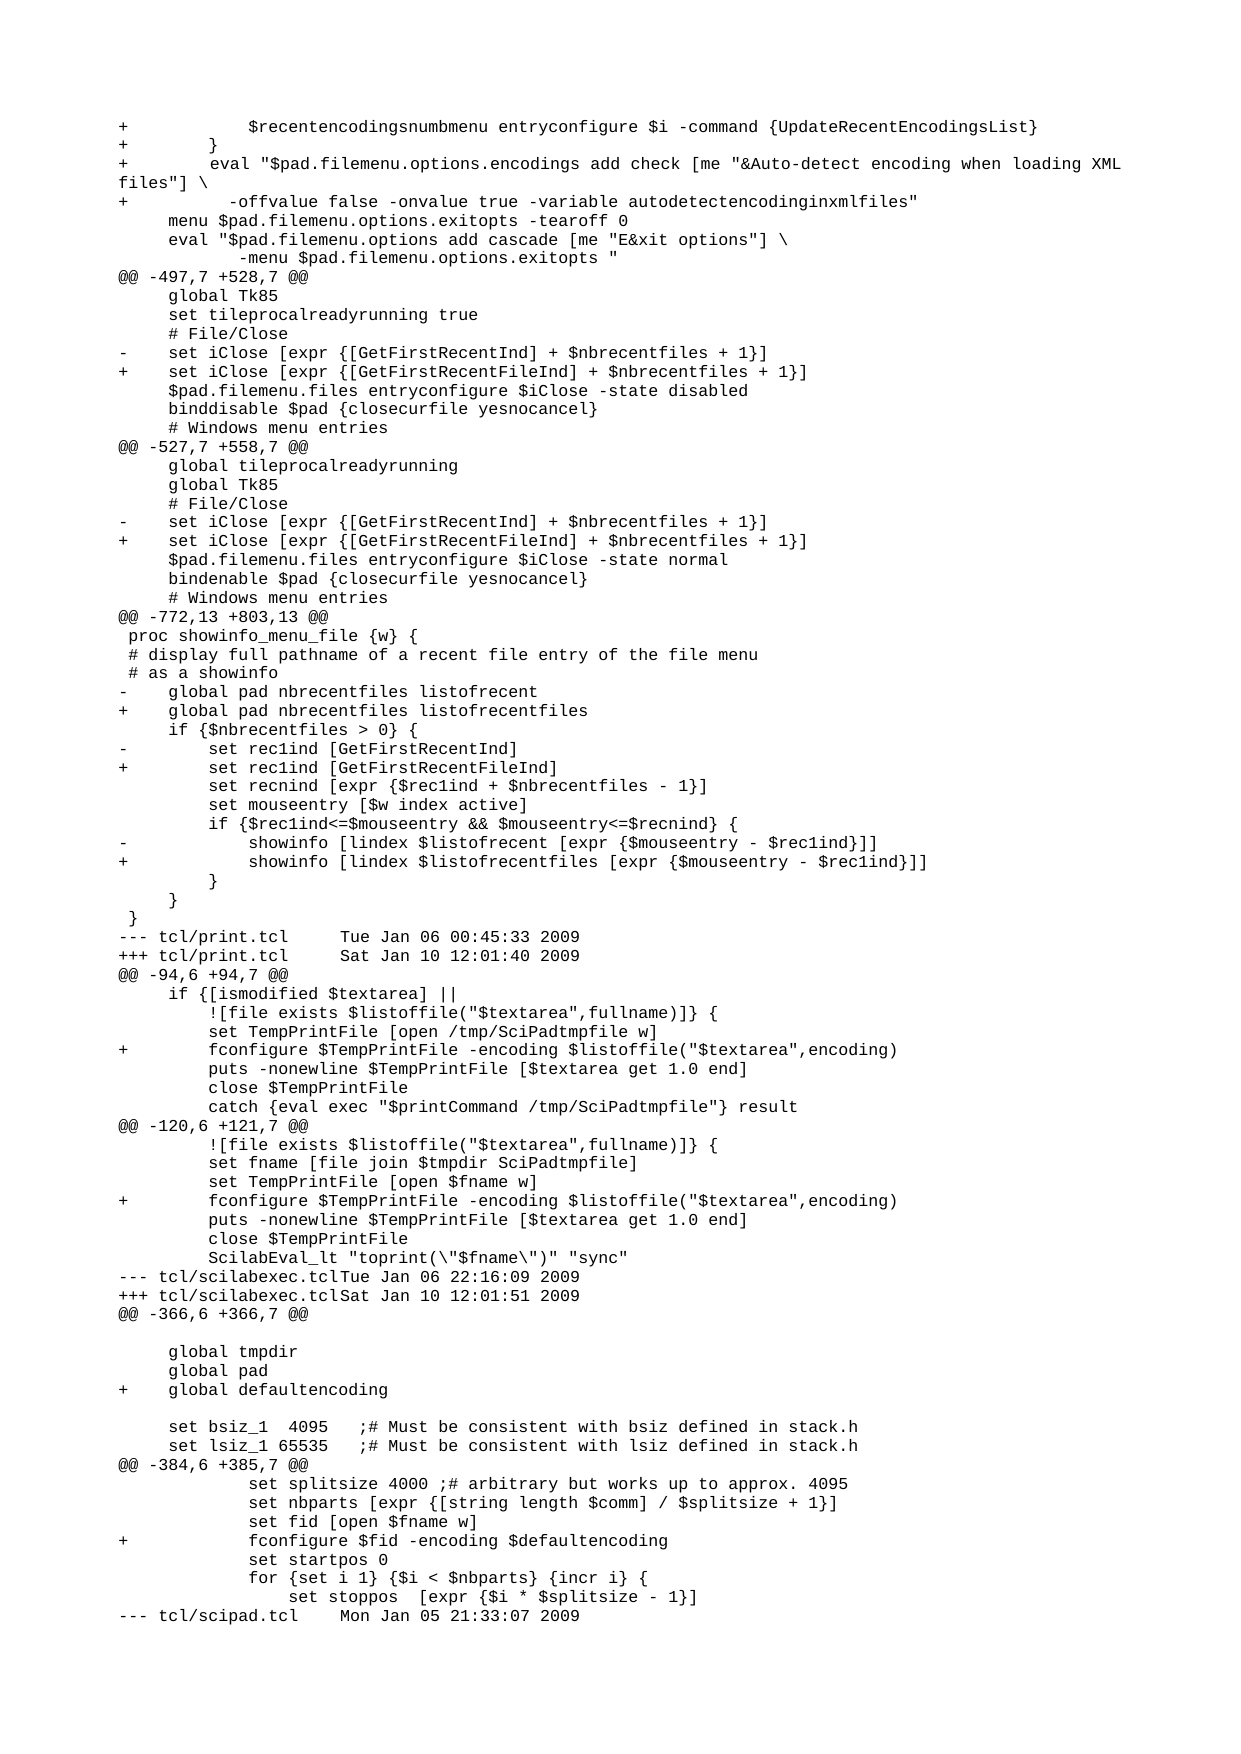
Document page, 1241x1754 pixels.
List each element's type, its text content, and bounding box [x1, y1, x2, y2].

text } [118, 872, 1122, 891]
text set stoppos [expr {$i * $splitsize - 1}] [118, 1589, 1122, 1608]
text set lsiz_1 65535 ;# Must be consistent with lsiz defined in stack.h [118, 1438, 1122, 1457]
text set bsiz_1 4095 ;# Must be consistent with bsiz defined in stack.h [118, 1419, 1122, 1438]
text set tileprocalreadyrunning true [118, 307, 1122, 326]
text @@ -94,6 +94,7 @@ [118, 967, 1122, 985]
text - set rec1ind [GetFirstRecentInd] [118, 740, 1122, 759]
text --- tcl/print.tcl Tue Jan 06 00:45:33 2009 [118, 929, 1122, 948]
text # File/Close [118, 495, 1122, 514]
text # Windows menu entries [118, 420, 1122, 439]
text global tileprocalreadyrunning [118, 457, 1122, 476]
text - set iClose [expr {[GetFirstRecentInd] + $nbrecentfiles + 1}] [118, 514, 1122, 533]
text catch {eval exec "$printCommand /tmp/SciPadtmpfile"} result [118, 1098, 1122, 1117]
text --- tcl/scilabexec.tcl Tue Jan 06 22:16:09 2009 [118, 1268, 1122, 1287]
text + $recentencodingsnumbmenu entryconfigure $i -command {UpdateRecentEncodingsList} [118, 118, 1122, 137]
text + fconfigure $TempPrintFile -encoding $listoffile("$textarea",encoding) [118, 1042, 1122, 1061]
text $pad.filemenu.files entryconfigure $iClose -state normal [118, 552, 1122, 571]
text set nbparts [expr {[string length $comm] / $splitsize + 1}] [118, 1494, 1122, 1513]
text set splitsize 4000 ;# arbitrary but works up to approx. 4095 [118, 1476, 1122, 1494]
text @@ -527,7 +558,7 @@ [118, 439, 1122, 457]
text @@ -772,13 +803,13 @@ [118, 608, 1122, 627]
text global tmpdir [118, 1344, 1122, 1362]
text binddisable $pad {closecurfile yesnocancel} [118, 401, 1122, 420]
text if {$rec1ind<=$mouseentry && $mouseentry<=$recnind} { [118, 816, 1122, 834]
text # Windows menu entries [118, 589, 1122, 608]
text # display full pathname of a recent file entry of the file menu [118, 646, 1122, 665]
text +++ tcl/print.tcl Sat Jan 10 12:01:40 2009 [118, 948, 1122, 967]
text @@ -384,6 +385,7 @@ [118, 1457, 1122, 1476]
text # as a showinfo [118, 665, 1122, 684]
text + global defaultencoding [118, 1381, 1122, 1400]
text menu $pad.filemenu.options.exitopts -tearoff 0 [118, 212, 1122, 231]
text - showinfo [lindex $listofrecent [expr {$mouseentry - $rec1ind}]] [118, 834, 1122, 853]
text set recnind [expr {$rec1ind + $nbrecentfiles - 1}] [118, 778, 1122, 797]
text + eval "$pad.filemenu.options.encodings add check [me "&Auto-detect encoding when loading XML files"] \ [118, 156, 1122, 193]
text ScilabEval_lt "toprint(\"$fname\")" "sync" [118, 1249, 1122, 1268]
text $pad.filemenu.files entryconfigure $iClose -state disabled [118, 382, 1122, 401]
text + fconfigure $fid -encoding $defaultencoding [118, 1532, 1122, 1551]
text - set iClose [expr {[GetFirstRecentInd] + $nbrecentfiles + 1}] [118, 344, 1122, 363]
text } [118, 891, 1122, 910]
text proc showinfo_menu_file {w} { [118, 627, 1122, 646]
text @@ -497,7 +528,7 @@ [118, 269, 1122, 288]
text global Tk85 [118, 288, 1122, 307]
text puts -nonewline $TempPrintFile [$textarea get 1.0 end] [118, 1212, 1122, 1231]
text +++ tcl/scilabexec.tcl Sat Jan 10 12:01:51 2009 [118, 1287, 1122, 1306]
text puts -nonewline $TempPrintFile [$textarea get 1.0 end] [118, 1061, 1122, 1080]
text global pad [118, 1362, 1122, 1381]
text ![file exists $listoffile("$textarea",fullname)]} { [118, 1004, 1122, 1023]
text bindenable $pad {closecurfile yesnocancel} [118, 571, 1122, 589]
text # File/Close [118, 326, 1122, 344]
text set fname [file join $tmpdir SciPadtmpfile] [118, 1155, 1122, 1174]
text + set iClose [expr {[GetFirstRecentFileInd] + $nbrecentfiles + 1}] [118, 363, 1122, 382]
text set fid [open $fname w] [118, 1513, 1122, 1532]
text } [118, 910, 1122, 929]
text + fconfigure $TempPrintFile -encoding $listoffile("$textarea",encoding) [118, 1193, 1122, 1212]
text --- tcl/scipad.tcl Mon Jan 05 21:33:07 2009 [118, 1608, 1122, 1626]
text @@ -120,6 +121,7 @@ [118, 1117, 1122, 1136]
text close $TempPrintFile [118, 1231, 1122, 1249]
text close $TempPrintFile [118, 1080, 1122, 1098]
text - global pad nbrecentfiles listofrecent [118, 684, 1122, 703]
text set startpos 0 [118, 1551, 1122, 1570]
text + -offvalue false -onvalue true -variable autodetectencodinginxmlfiles" [118, 193, 1122, 212]
text if {[ismodified $textarea] || [118, 985, 1122, 1004]
text + showinfo [lindex $listofrecentfiles [expr {$mouseentry - $rec1ind}]] [118, 853, 1122, 872]
text set TempPrintFile [open $fname w] [118, 1174, 1122, 1193]
text set TempPrintFile [open /tmp/SciPadtmpfile w] [118, 1023, 1122, 1042]
text global Tk85 [118, 476, 1122, 495]
text + global pad nbrecentfiles listofrecentfiles [118, 703, 1122, 721]
text @@ -366,6 +366,7 @@ [118, 1306, 1122, 1325]
text eval "$pad.filemenu.options add cascade [me "E&xit options"] \ [118, 231, 1122, 250]
text + set rec1ind [GetFirstRecentFileInd] [118, 759, 1122, 778]
text + } [118, 137, 1122, 156]
text for {set i 1} {$i < $nbparts} {incr i} { [118, 1570, 1122, 1589]
text -menu $pad.filemenu.options.exitopts " [118, 250, 1122, 269]
text if {$nbrecentfiles > 0} { [118, 721, 1122, 740]
text ![file exists $listoffile("$textarea",fullname)]} { [118, 1136, 1122, 1155]
text + set iClose [expr {[GetFirstRecentFileInd] + $nbrecentfiles + 1}] [118, 533, 1122, 552]
text set mouseentry [$w index active] [118, 797, 1122, 816]
